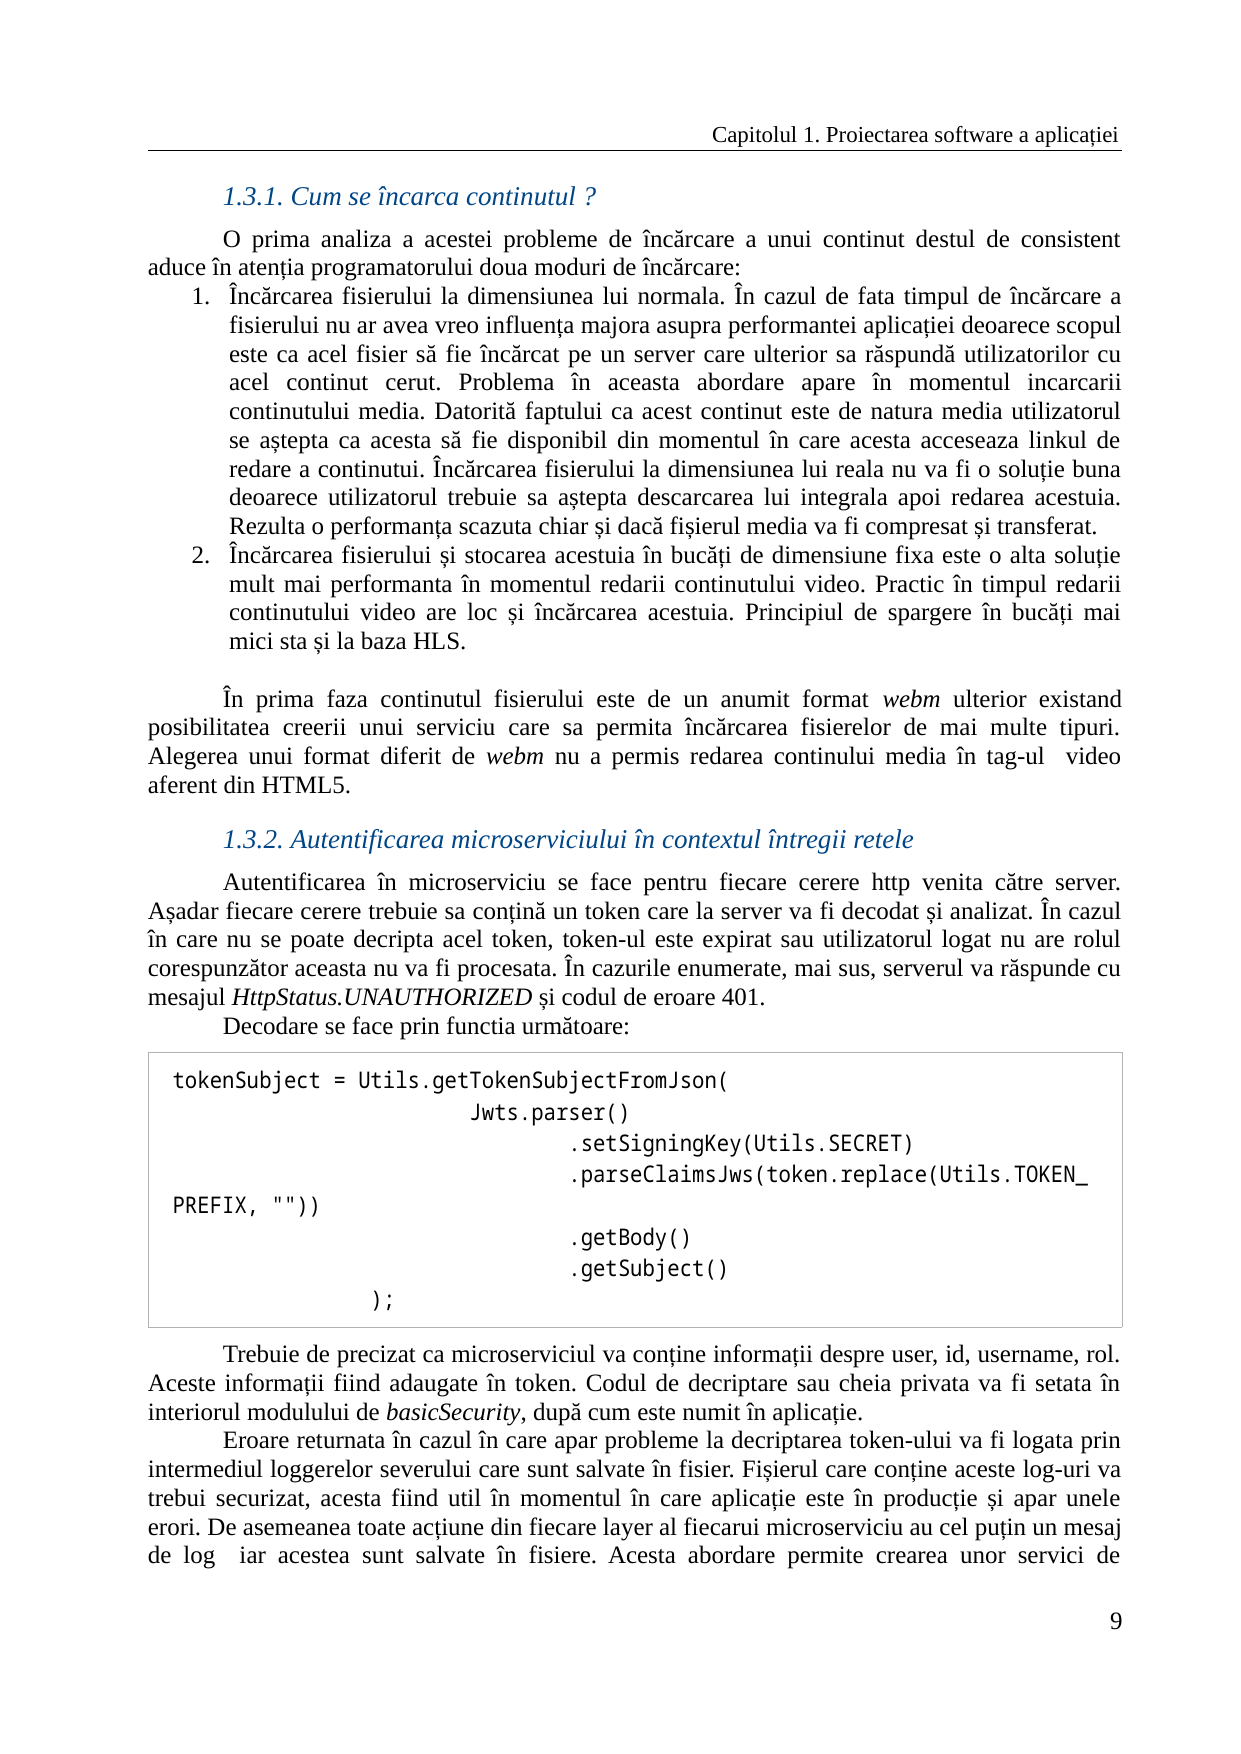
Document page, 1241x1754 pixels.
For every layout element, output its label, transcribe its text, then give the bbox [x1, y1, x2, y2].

text .getSubject() [149, 1239, 1122, 1271]
list Încărcarea fisierului la dimensiunea lui normala. În cazul de fata timpul de încărcare a fisierului nu ar avea vreo influența majora asupra performantei aplicației deoarece scopul este ca acel fisier să fie încărcat pe un server care ulterior sa răspundă utilizatorilor cu acel continut cerut. Problema în aceasta abordare apare în momentul incarcarii continutului media. Datorită faptului ca acest continut este de natura media utilizatorul se aștepta ca acesta să fie disponibil din momentul în care acesta acceseaza linkul de redare a continutui. Încărcarea fisierului la dimensiunea lui reala nu va fi o soluție buna deoarece utilizatorul trebuie sa aștepta descarcarea lui integrala apoi redarea acestuia. Rezulta o performanța scazuta chiar și dacă fișierul media va fi compresat și transferat. [191, 281, 1122, 540]
text Decodare se face prin functia următoare: [148, 1011, 1122, 1039]
subtitle Autentificarea microserviciului în contextul întregii retele [223, 823, 1122, 855]
text Jwts.parser() [149, 1083, 1122, 1114]
text O prima analiza a acestei probleme de încărcare a unui continut destul de consistent aduce în atenția programatorului doua moduri de încărcare: [148, 224, 1122, 281]
text În prima faza continutul fisierului este de un anumit format webm ulterior existand posibilitatea creerii unui serviciu care sa permita încărcarea fisierelor de mai multe tipuri. Alegerea unui format diferit de webm nu a permis redarea continului media în tag-ul video aferent din HTML5. [148, 684, 1122, 799]
text .getBody() [149, 1208, 1122, 1239]
text Trebuie de precizat ca microserviciul va conține informații despre user, id, username, rol. Aceste informații fiind adaugate în token. Codul de decriptare sau cheia privata va fi setata în interiorul modulului de basicSecurity, după cum este numit în aplicație. [148, 1339, 1122, 1426]
text ); [149, 1271, 1122, 1327]
list Încărcarea fisierului și stocarea acestuia în bucăți de dimensiune fixa este o alta soluție mult mai performanta în momentul redarii continutului video. Practic în timpul redarii continutului video are loc și încărcarea acestuia. Principiul de spargere în bucăți mai mici sta și la baza HLS. [191, 540, 1122, 655]
subtitle Cum se încarca continutul ? [223, 180, 1122, 211]
text tokenSubject = Utils.getTokenSubjectFromJson( [149, 1053, 1122, 1083]
text .setSigningKey(Utils.SECRET) [149, 1114, 1122, 1146]
text .parseClaimsJws(token.replace(Utils.TOKEN_PREFIX, "")) [149, 1146, 1122, 1208]
text Autentificarea în microserviciu se face pentru fiecare cerere http venita către server. Așadar fiecare cerere trebuie sa conțină un token care la server va fi decodat și analizat. În cazul în care nu se poate decripta acel token, token-ul este expirat sau utilizatorul logat nu are rolul corespunzător aceasta nu va fi procesata. În cazurile enumerate, mai sus, serverul va răspunde cu mesajul HttpStatus.UNAUTHORIZED și codul de eroare 401. [148, 867, 1122, 1011]
text Eroare returnata în cazul în care apar probleme la decriptarea token-ului va fi logata prin intermediul loggerelor severului care sunt salvate în fisier. Fișierul care conține aceste log-uri va trebui securizat, acesta fiind util în momentul în care aplicație este în producție și apar unele erori. De asemeanea toate acțiune din fiecare layer al fiecarui microserviciu au cel puțin un mesaj de log iar acestea sunt salvate în fisiere. Acesta abordare permite crearea unor servici de [148, 1426, 1122, 1569]
